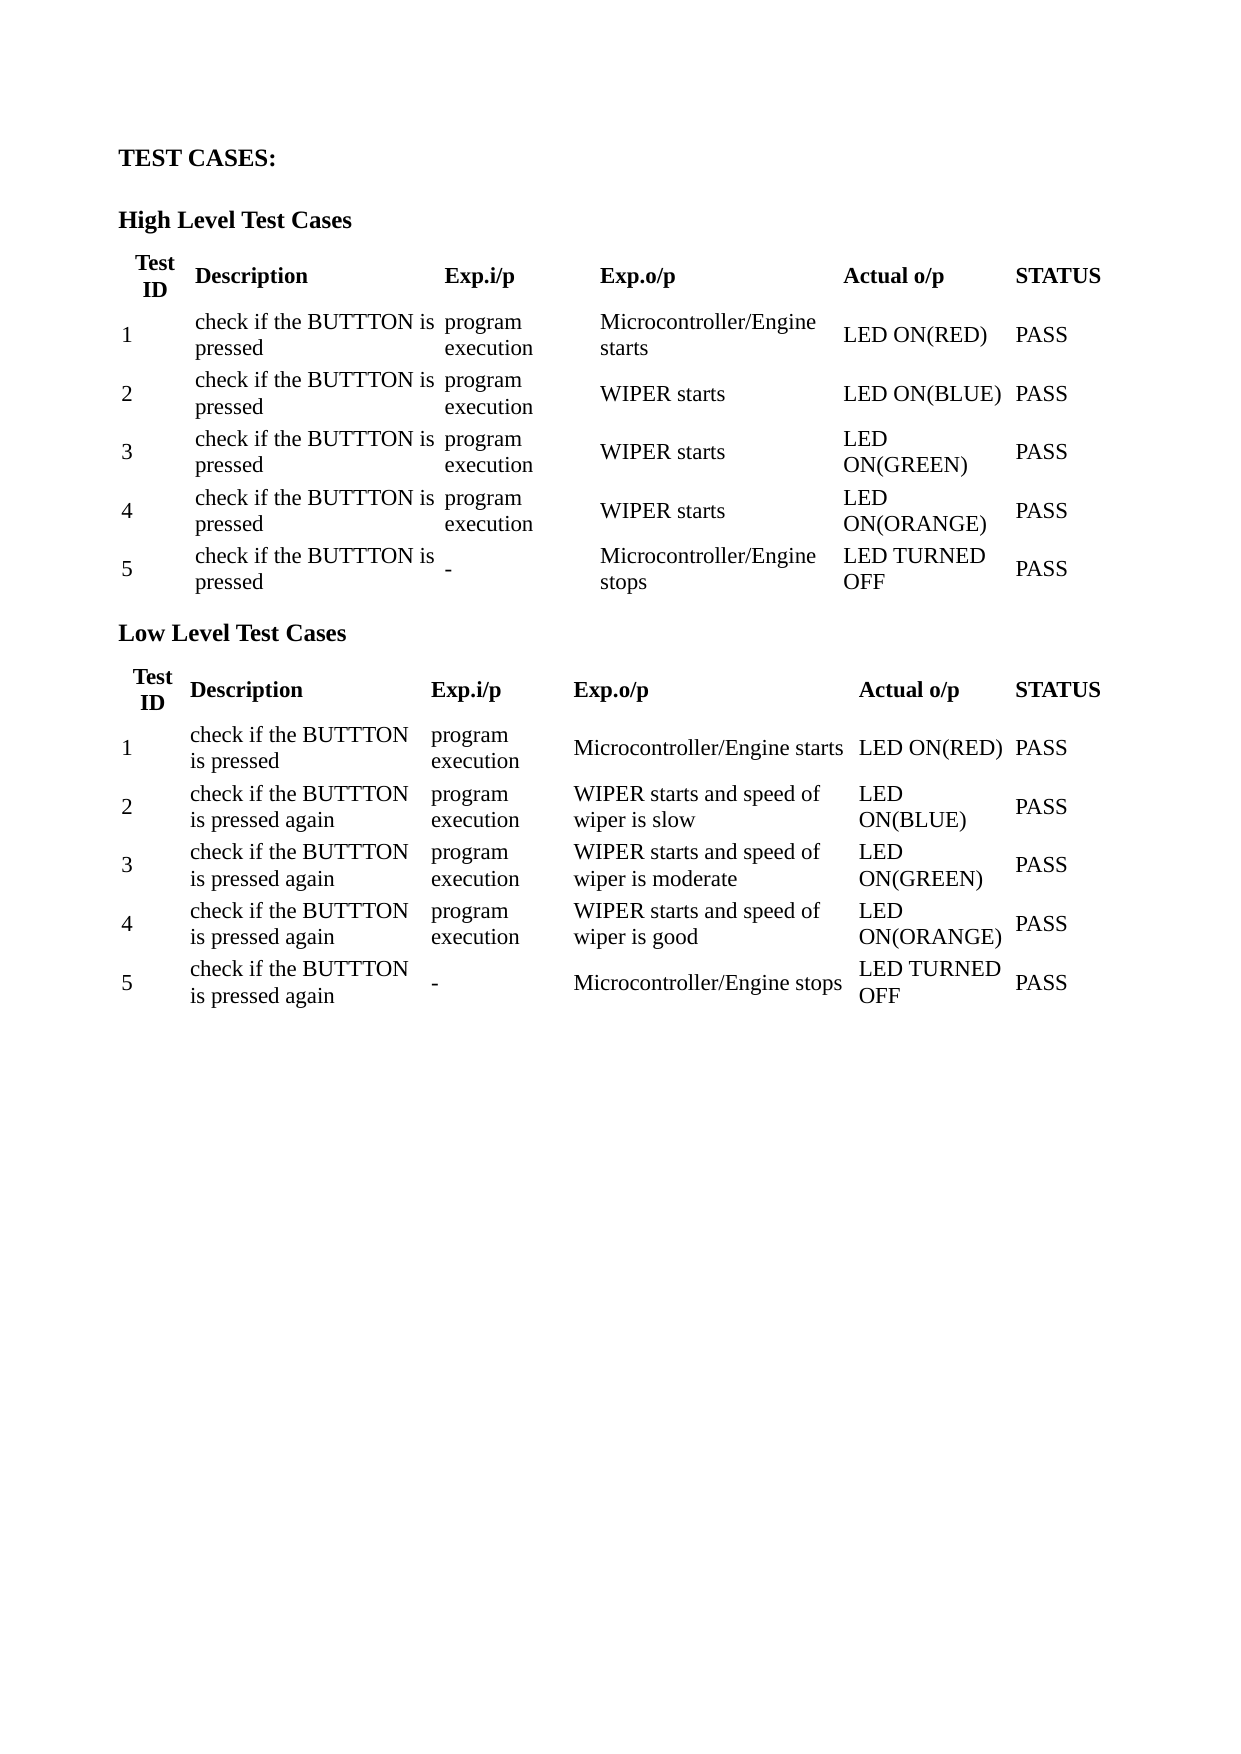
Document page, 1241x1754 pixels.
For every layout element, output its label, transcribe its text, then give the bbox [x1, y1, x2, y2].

table_cell check if the BUTTTON is pressed again [187, 894, 428, 952]
table_cell program execution [428, 777, 570, 835]
table_cell Microcontroller/Engine stops [570, 953, 856, 1011]
table_cell PASS [1012, 777, 1122, 835]
table_header Actual o/p [840, 246, 1012, 305]
table_cell 1 [118, 305, 192, 363]
table_cell PASS [1013, 305, 1122, 363]
table_cell Microcontroller/Engine starts [597, 305, 840, 363]
table_header STATUS [1013, 246, 1122, 305]
table_cell check if the BUTTTON is pressed [192, 481, 441, 539]
subtitle Low Level Test Cases [118, 618, 1122, 647]
table_header Description [192, 246, 441, 305]
table_header Description [187, 660, 428, 718]
table_cell WIPER starts [597, 422, 840, 481]
table_cell Microcontroller/Engine starts [570, 718, 856, 777]
table_cell LED ON(GREEN) [840, 422, 1012, 481]
table_cell Microcontroller/Engine stops [597, 539, 840, 598]
table_cell PASS [1013, 481, 1122, 539]
table_cell 1 [118, 718, 187, 777]
table_header Actual o/p [856, 660, 1012, 718]
table_cell WIPER starts [597, 364, 840, 422]
table_cell WIPER starts [597, 481, 840, 539]
table_cell PASS [1012, 953, 1122, 1011]
subtitle High Level Test Cases [118, 205, 1122, 234]
table_cell PASS [1012, 718, 1122, 777]
table_cell check if the BUTTTON is pressed [187, 718, 428, 777]
table_cell check if the BUTTTON is pressed again [187, 777, 428, 835]
table_cell PASS [1013, 422, 1122, 481]
table_cell check if the BUTTTON is pressed again [187, 835, 428, 894]
table_cell 5 [118, 953, 187, 1011]
table_cell program execution [428, 718, 570, 777]
table_cell - [441, 539, 597, 598]
table_cell 2 [118, 777, 187, 835]
table_cell - [428, 953, 570, 1011]
table_cell WIPER starts and speed of wiper is slow [570, 777, 856, 835]
table_cell check if the BUTTTON is pressed [192, 305, 441, 363]
table_cell WIPER starts and speed of wiper is moderate [570, 835, 856, 894]
table_cell 4 [118, 894, 187, 952]
table_cell LED TURNED OFF [856, 953, 1012, 1011]
table_cell program execution [428, 894, 570, 952]
table_header Test ID [118, 246, 192, 305]
table_cell program execution [428, 835, 570, 894]
table_cell 5 [118, 539, 192, 598]
table_header Exp.o/p [570, 660, 856, 718]
table_header Exp.i/p [428, 660, 570, 718]
table_cell 3 [118, 422, 192, 481]
table_header Test ID [118, 660, 187, 718]
table_cell 3 [118, 835, 187, 894]
table_cell LED ON(GREEN) [856, 835, 1012, 894]
table_header Exp.i/p [441, 246, 597, 305]
table_cell WIPER starts and speed of wiper is good [570, 894, 856, 952]
table_cell check if the BUTTTON is pressed [192, 539, 441, 598]
table_cell check if the BUTTTON is pressed again [187, 953, 428, 1011]
table_cell LED ON(ORANGE) [840, 481, 1012, 539]
table_cell PASS [1013, 364, 1122, 422]
table_cell LED ON(RED) [840, 305, 1012, 363]
table_cell check if the BUTTTON is pressed [192, 364, 441, 422]
table_cell program execution [441, 364, 597, 422]
subtitle TEST CASES: [118, 143, 1122, 172]
table_cell PASS [1013, 539, 1122, 598]
table_cell program execution [441, 481, 597, 539]
table_cell PASS [1012, 835, 1122, 894]
table_header STATUS [1012, 660, 1122, 718]
table_cell PASS [1012, 894, 1122, 952]
table_cell 2 [118, 364, 192, 422]
table_cell 4 [118, 481, 192, 539]
table_cell LED ON(BLUE) [856, 777, 1012, 835]
table_cell LED TURNED OFF [840, 539, 1012, 598]
table_cell check if the BUTTTON is pressed [192, 422, 441, 481]
table_cell program execution [441, 305, 597, 363]
table_cell program execution [441, 422, 597, 481]
table_cell LED ON(RED) [856, 718, 1012, 777]
table_header Exp.o/p [597, 246, 840, 305]
table_cell LED ON(ORANGE) [856, 894, 1012, 952]
table_cell LED ON(BLUE) [840, 364, 1012, 422]
